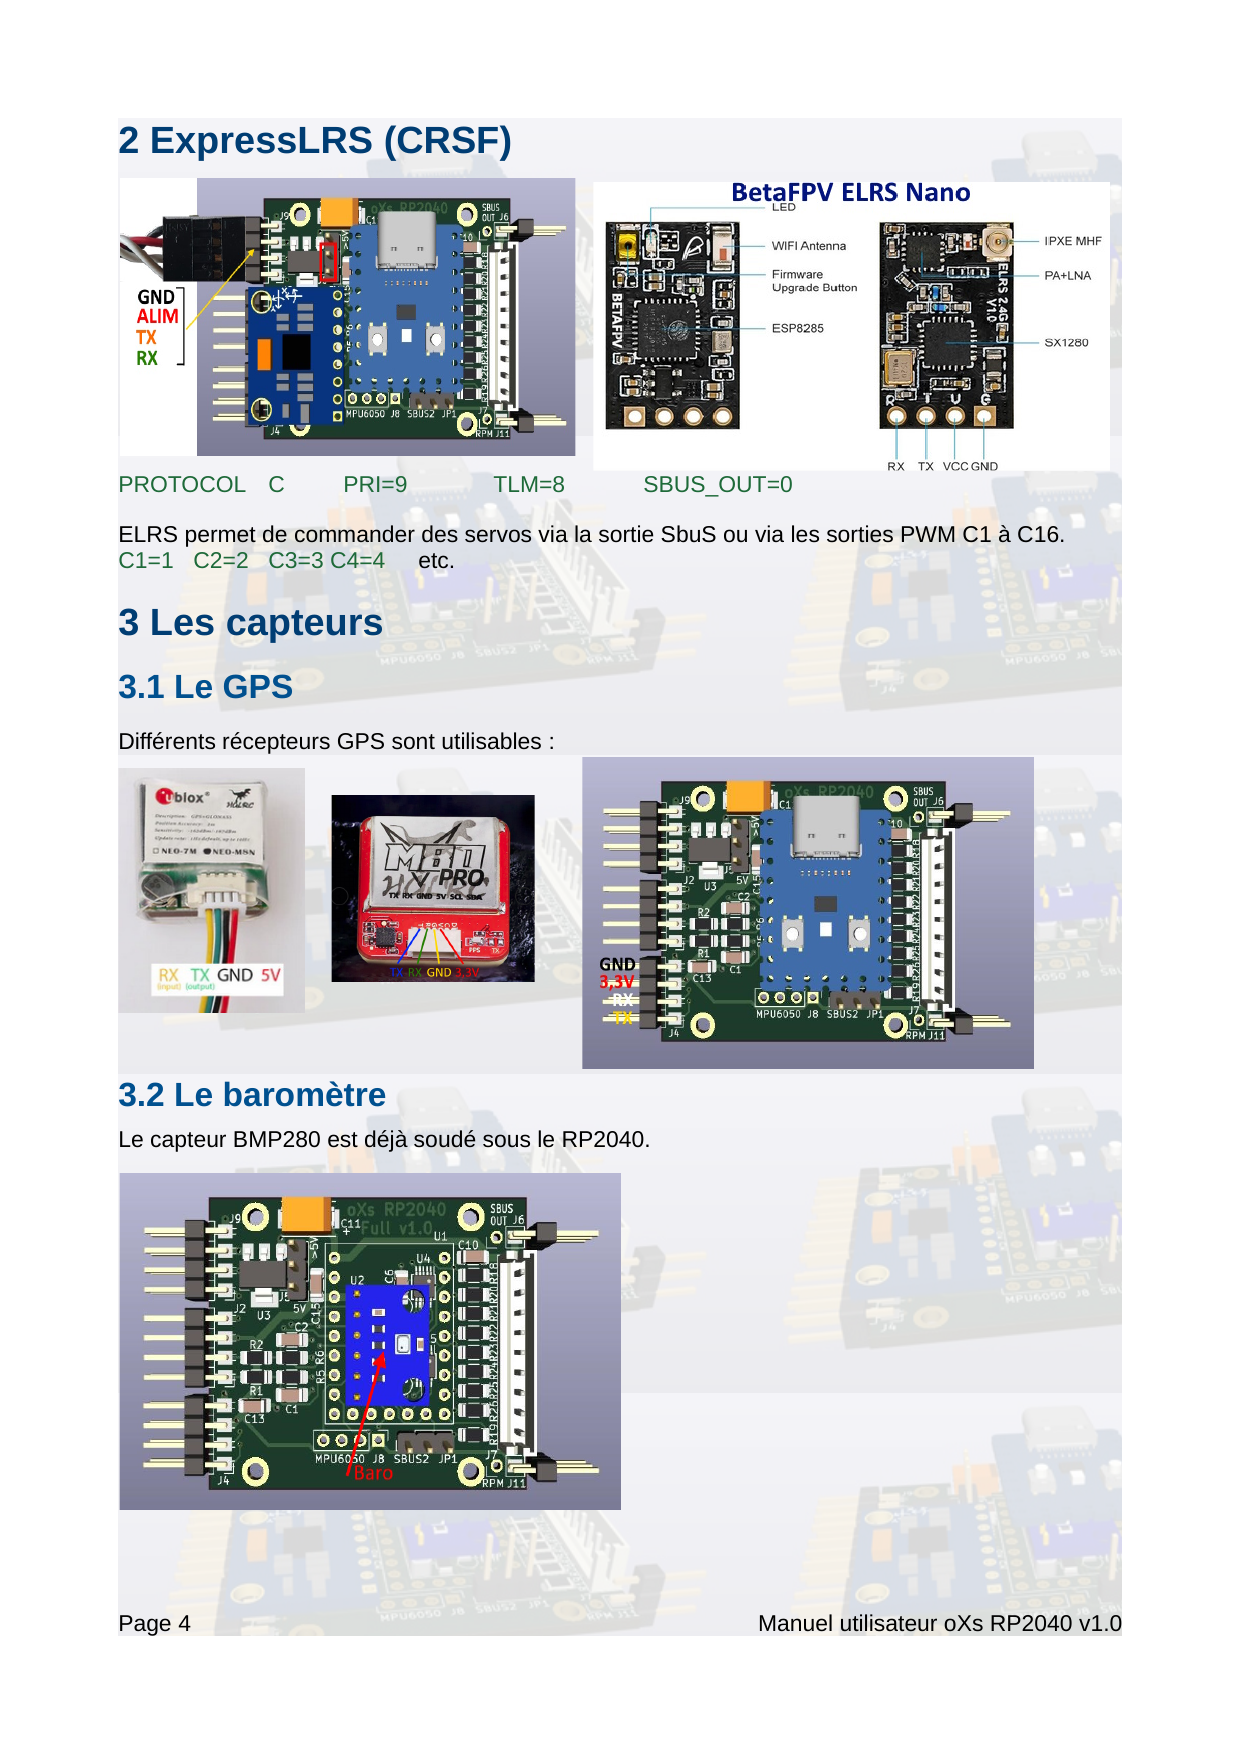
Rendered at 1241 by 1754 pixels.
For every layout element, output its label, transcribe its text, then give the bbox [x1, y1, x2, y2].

text 3.1 Le GPS [118, 667, 1122, 705]
picture [120, 178, 576, 456]
picture [593, 182, 1110, 471]
picture [331, 795, 535, 982]
text Différents récepteurs GPS sont utilisables : [118, 728, 1122, 754]
text 3 Les capteurs [118, 600, 1122, 643]
picture [582, 757, 1034, 1069]
picture [118, 768, 305, 1013]
text C1=1 C2=2 C3=3 C4=4 etc. [118, 547, 1122, 573]
text Le capteur BMP280 est déjà soudé sous le RP2040. [118, 1126, 1122, 1152]
picture [119, 1173, 621, 1510]
text ELRS permet de commander des servos via la sortie SbuS ou via les sorties PWM C1 à C16. [118, 521, 1122, 547]
text PROTOCOL C PRI=9 TLM=8 SBUS_OUT=0 [118, 174, 1122, 497]
subtitle 2 ExpressLRS (CRSF) [118, 118, 1122, 162]
subtitle 3.2 Le baromètre [118, 1075, 1122, 1113]
